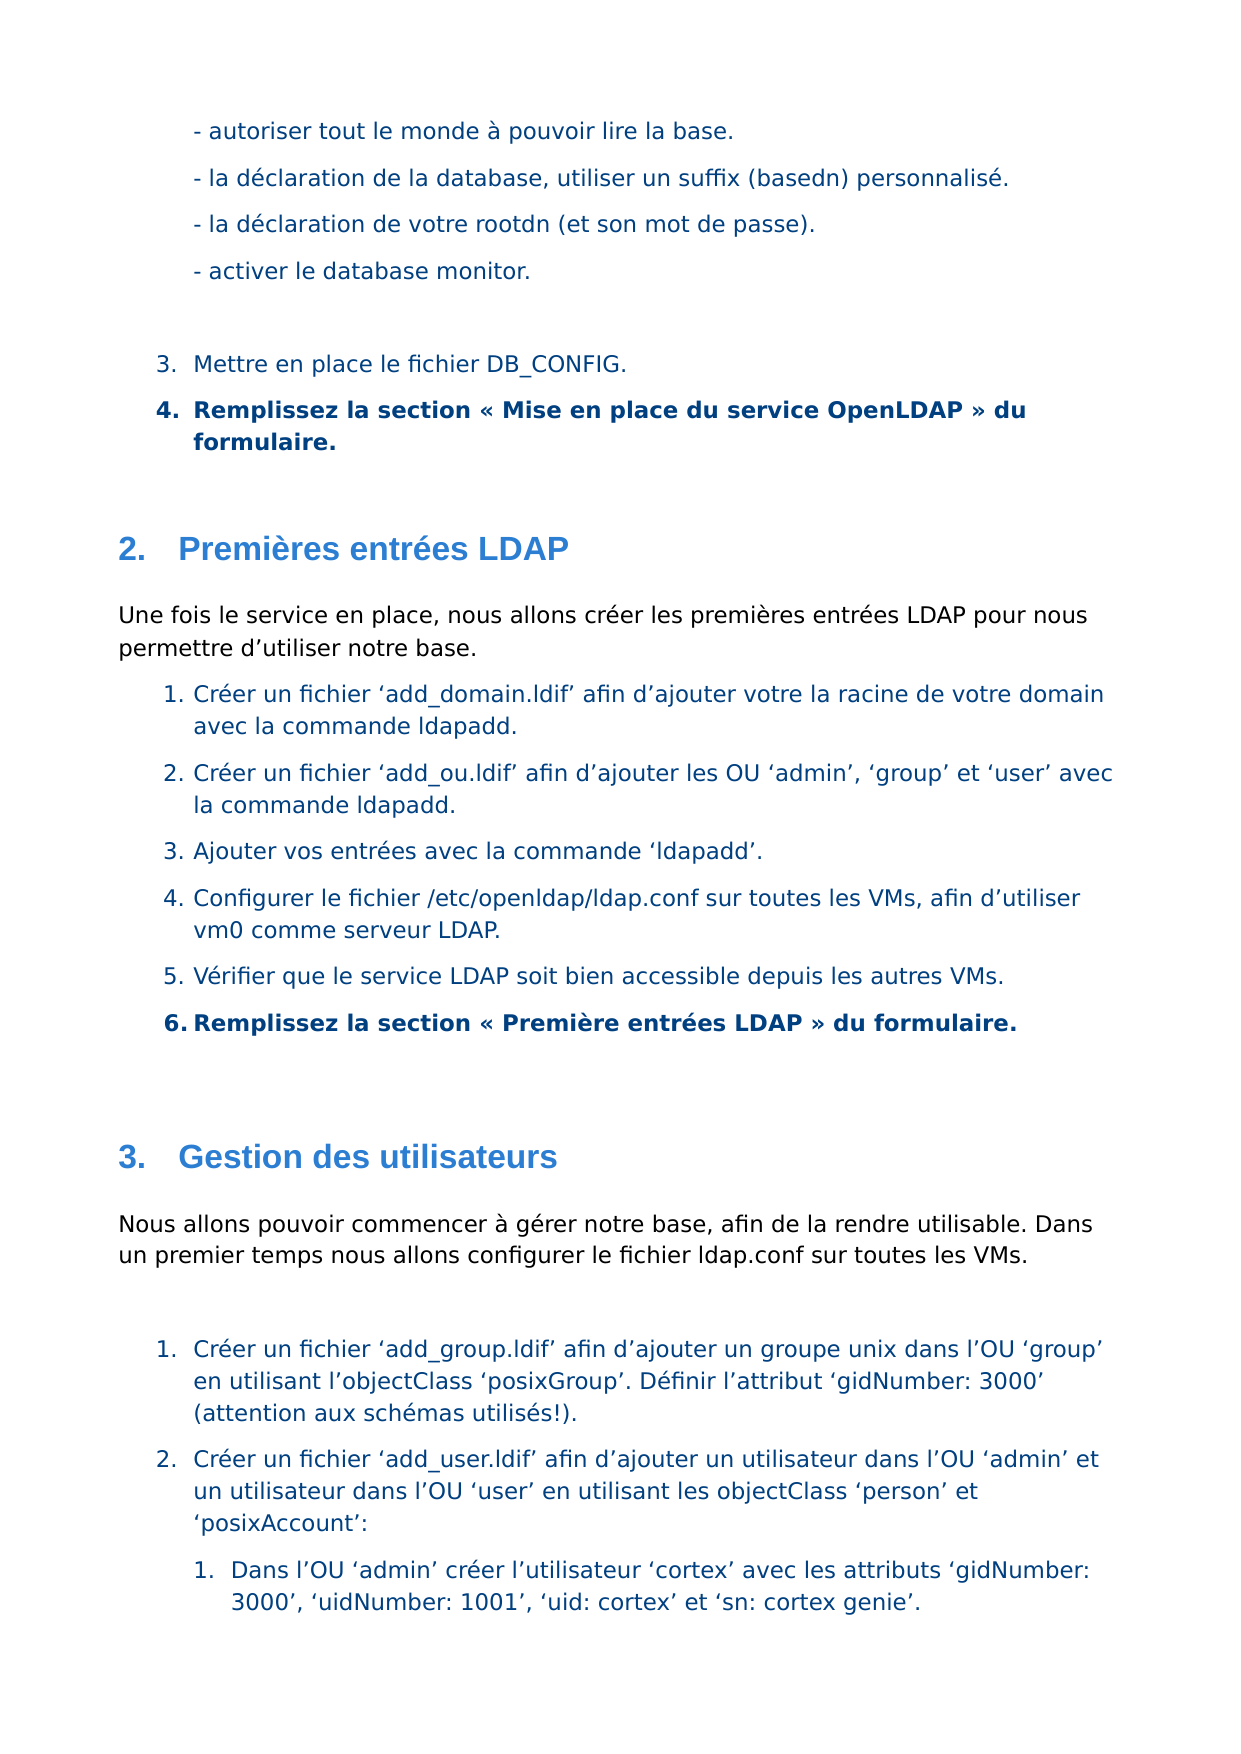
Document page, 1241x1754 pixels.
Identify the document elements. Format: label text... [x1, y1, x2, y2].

subtitle Gestion des utilisateurs [118, 1137, 1122, 1175]
text Une fois le service en place, nous allons créer les premières entrées LDAP pour nous permettre d’utiliser notre base. [118, 603, 1122, 661]
list Dans l’OU ‘admin’ créer l’utilisateur ‘cortex’ avec les attributs ‘gidNumber: 3000’, ‘uidNumber: 1001’, ‘uid: cortex’ et ‘sn: cortex genie’. [193, 1557, 1122, 1616]
list Ajouter vos entrées avec la commande ‘ldapadd’. [156, 838, 1122, 865]
list Créer un fichier ‘add_ou.ldif’ afin d’ajouter les OU ‘admin’, ‘group’ et ‘user’ avec la commande ldapadd. [156, 760, 1122, 818]
list Mettre en place le fichier DB_CONFIG. [156, 351, 1122, 378]
list Créer un fichier ‘add_user.ldif’ afin d’ajouter un utilisateur dans l’OU ‘admin’ et un utilisateur dans l’OU ‘user’ en utilisant les objectClass ‘person’ et ‘posixAccount’: [156, 1446, 1122, 1537]
list - la déclaration de votre rootdn (et son mot de passe). [156, 211, 1122, 238]
list Créer un fichier ‘add_group.ldif’ afin d’ajouter un groupe unix dans l’OU ‘group’ en utilisant l’objectClass ‘posixGroup’. Définir l’attribut ‘gidNumber: 3000’ (attention aux schémas utilisés!). [156, 1336, 1122, 1426]
list Remplissez la section « Mise en place du service OpenLDAP » du formulaire. [156, 397, 1122, 456]
list Créer un fichier ‘add_domain.ldif’ afin d’ajouter votre la racine de votre domain avec la commande ldapadd. [156, 681, 1122, 740]
list - activer le database monitor. [156, 258, 1122, 284]
list Vérifier que le service LDAP soit bien accessible depuis les autres VMs. [156, 963, 1122, 990]
list - autoriser tout le monde à pouvoir lire la base. [156, 118, 1122, 145]
list - la déclaration de la database, utiliser un suffix (basedn) personnalisé. [156, 165, 1122, 191]
text Nous allons pouvoir commencer à gérer notre base, afin de la rendre utilisable. Dans un premier temps nous allons configurer le fichier ldap.conf sur toutes les VMs. [118, 1211, 1122, 1269]
list Configurer le fichier /etc/openldap/ldap.conf sur toutes les VMs, afin d’utiliser vm0 comme serveur LDAP. [156, 885, 1122, 943]
list Remplissez la section « Première entrées LDAP » du formulaire. [156, 1010, 1122, 1037]
subtitle Premières entrées LDAP [118, 529, 1122, 567]
